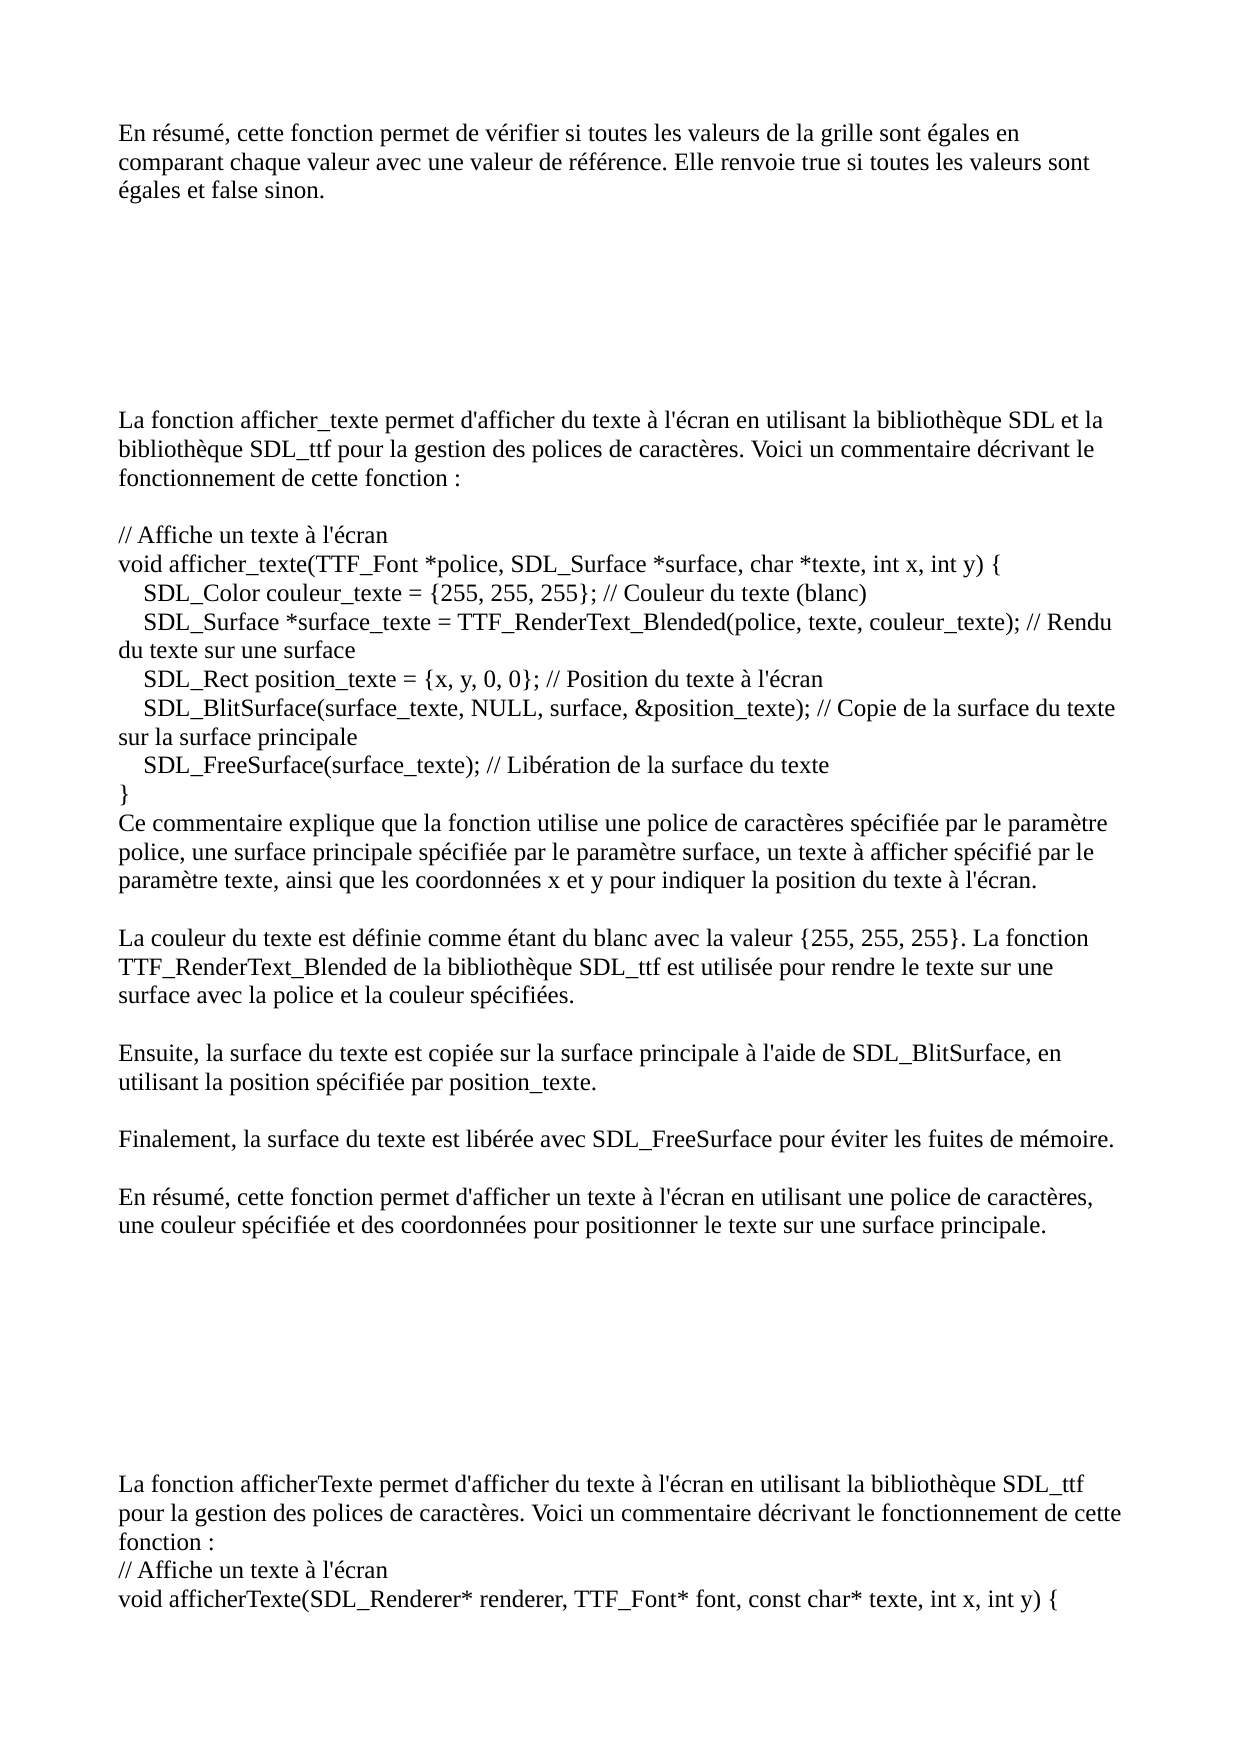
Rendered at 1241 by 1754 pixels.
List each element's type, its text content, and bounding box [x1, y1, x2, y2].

text La fonction afficher_texte permet d'afficher du texte à l'écran en utilisant la bibliothèque SDL et la bibliothèque SDL_ttf pour la gestion des polices de caractères. Voici un commentaire décrivant le fonctionnement de cette fonction : [118, 406, 1122, 492]
text SDL_Surface *surface_texte = TTF_RenderText_Blended(police, texte, couleur_texte); // Rendu du texte sur une surface [118, 607, 1122, 664]
text La fonction afficherTexte permet d'afficher du texte à l'écran en utilisant la bibliothèque SDL_ttf pour la gestion des polices de caractères. Voici un commentaire décrivant le fonctionnement de cette fonction : [118, 1469, 1122, 1556]
text La couleur du texte est définie comme étant du blanc avec la valeur {255, 255, 255}. La fonction TTF_RenderText_Blended de la bibliothèque SDL_ttf est utilisée pour rendre le texte sur une surface avec la police et la couleur spécifiées. [118, 923, 1122, 1009]
text SDL_Color couleur_texte = {255, 255, 255}; // Couleur du texte (blanc) [118, 578, 1122, 607]
text Finalement, la surface du texte est libérée avec SDL_FreeSurface pour éviter les fuites de mémoire. [118, 1124, 1122, 1153]
text SDL_Rect position_texte = {x, y, 0, 0}; // Position du texte à l'écran [118, 664, 1122, 693]
text void afficherTexte(SDL_Renderer* renderer, TTF_Font* font, const char* texte, int x, int y) { [118, 1584, 1122, 1613]
text } [118, 779, 1122, 808]
text En résumé, cette fonction permet d'afficher un texte à l'écran en utilisant une police de caractères, une couleur spécifiée et des coordonnées pour positionner le texte sur une surface principale. [118, 1182, 1122, 1239]
text // Affiche un texte à l'écran [118, 521, 1122, 549]
text SDL_FreeSurface(surface_texte); // Libération de la surface du texte [118, 751, 1122, 779]
text Ce commentaire explique que la fonction utilise une police de caractères spécifiée par le paramètre police, une surface principale spécifiée par le paramètre surface, un texte à afficher spécifié par le paramètre texte, ainsi que les coordonnées x et y pour indiquer la position du texte à l'écran. [118, 808, 1122, 894]
text En résumé, cette fonction permet de vérifier si toutes les valeurs de la grille sont égales en comparant chaque valeur avec une valeur de référence. Elle renvoie true si toutes les valeurs sont égales et false sinon. [118, 118, 1122, 204]
text Ensuite, la surface du texte est copiée sur la surface principale à l'aide de SDL_BlitSurface, en utilisant la position spécifiée par position_texte. [118, 1038, 1122, 1096]
text void afficher_texte(TTF_Font *police, SDL_Surface *surface, char *texte, int x, int y) { [118, 549, 1122, 578]
text SDL_BlitSurface(surface_texte, NULL, surface, &position_texte); // Copie de la surface du texte sur la surface principale [118, 693, 1122, 751]
text // Affiche un texte à l'écran [118, 1556, 1122, 1584]
